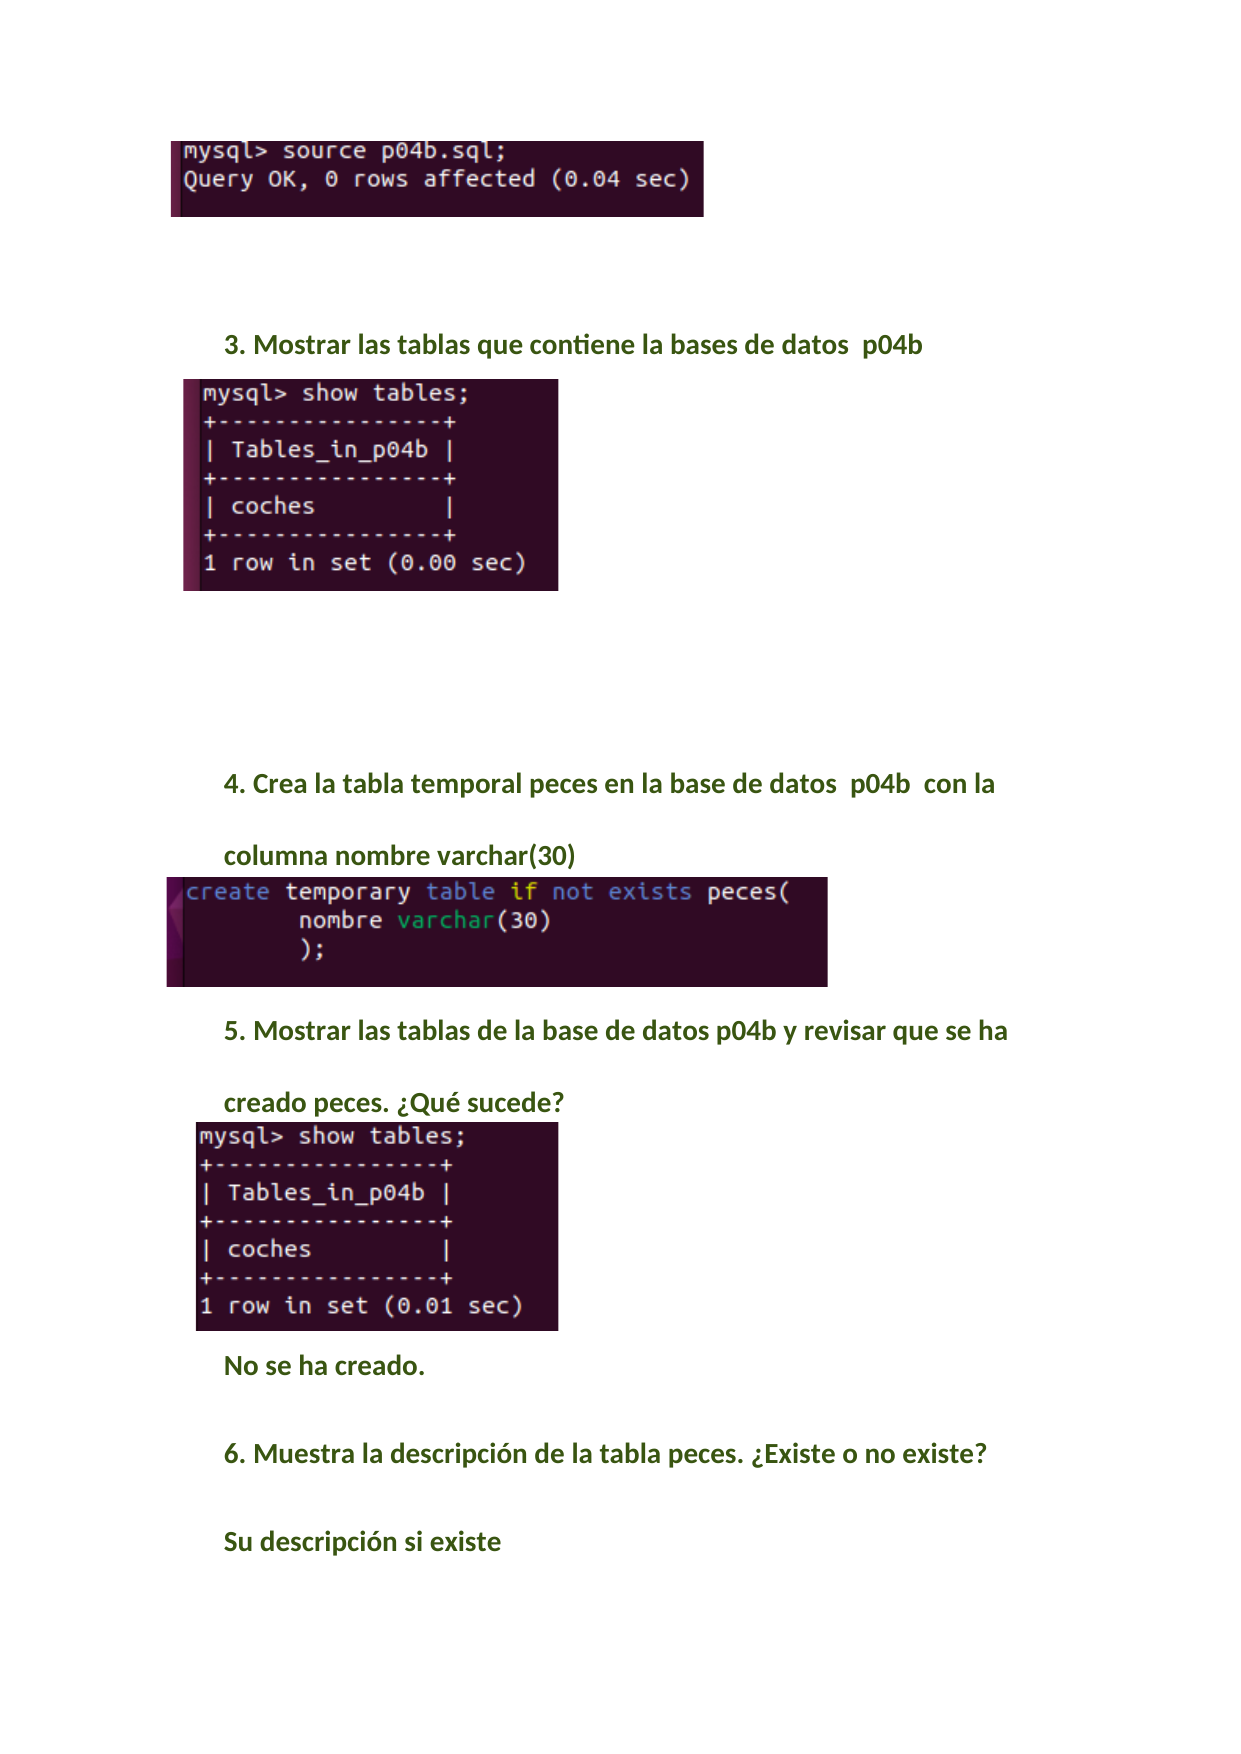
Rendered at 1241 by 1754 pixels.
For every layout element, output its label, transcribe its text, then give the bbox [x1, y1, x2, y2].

text 3. Mostrar las tablas que contiene la bases de datos p04b [224, 326, 1090, 361]
text 5. Mostrar las tablas de la base de datos p04b y revisar que se ha creado peces. ¿Qué sucede? [224, 1012, 1090, 1119]
text Su descripción si existe [224, 1523, 1090, 1559]
picture [195, 1122, 559, 1331]
picture [170, 141, 704, 217]
picture [166, 877, 828, 987]
text No se ha creado. [224, 1347, 1090, 1383]
picture [183, 379, 559, 591]
text 6. Muestra la descripción de la tabla peces. ¿Existe o no existe? [224, 1435, 1090, 1471]
text 4. Crea la tabla temporal peces en la base de datos p04b con la columna nombre varchar(30) [224, 765, 1090, 872]
